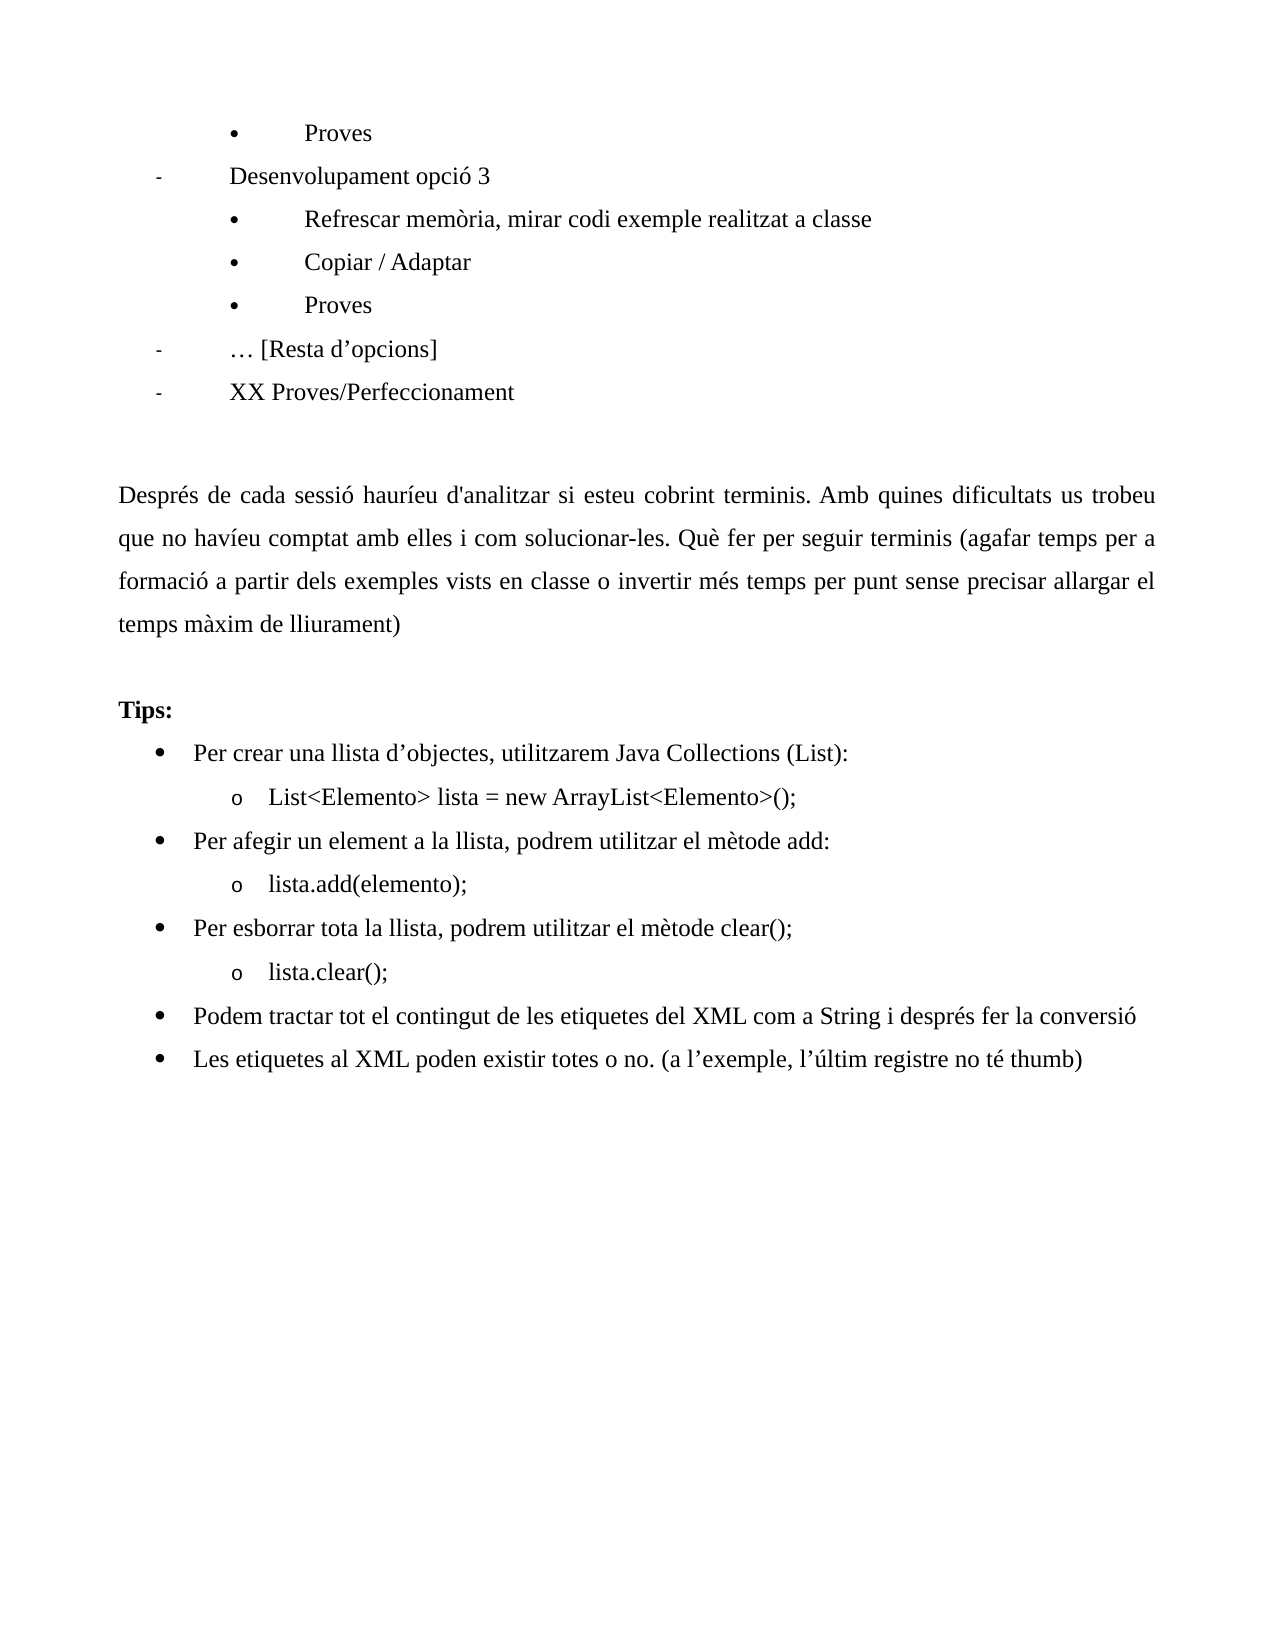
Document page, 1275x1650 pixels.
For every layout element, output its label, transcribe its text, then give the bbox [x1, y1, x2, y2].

text Després de cada sessió hauríeu d'analitzar si esteu cobrint terminis. Amb quines dificultats us trobeu que no havíeu comptat amb elles i com solucionar-les. Què fer per seguir terminis (agafar temps per a formació a partir dels exemples vists en classe o invertir més temps per punt sense precisar allargar el temps màxim de lliurament) [118, 480, 1157, 638]
list lista.add(elemento); [231, 869, 1157, 899]
list … [Resta d’opcions] [156, 334, 1157, 362]
list Podem tractar tot el contingut de les etiquetes del XML com a String i després fer la conversió [156, 1001, 1157, 1030]
list Copiar / Adaptar [231, 247, 1157, 276]
list Les etiquetes al XML poden existir totes o no. (a l’exemple, l’últim registre no té thumb) [156, 1044, 1157, 1073]
list Per afegir un element a la llista, podrem utilitzar el mètode add: [156, 826, 1157, 855]
list Per crear una llista d’objectes, utilitzarem Java Collections (List): [156, 738, 1157, 767]
text Tips: [118, 695, 1157, 724]
list lista.clear(); [231, 957, 1157, 986]
list Per esborrar tota la llista, podrem utilitzar el mètode clear(); [156, 913, 1157, 942]
list Desenvolupament opció 3 [156, 161, 1157, 190]
list Proves [231, 118, 1157, 147]
list Refrescar memòria, mirar codi exemple realitzat a classe [231, 204, 1157, 233]
list List<Elemento> lista = new ArrayList<Elemento>(); [231, 782, 1157, 811]
list Proves [231, 291, 1157, 319]
list XX Proves/Perfeccionament [156, 377, 1157, 406]
